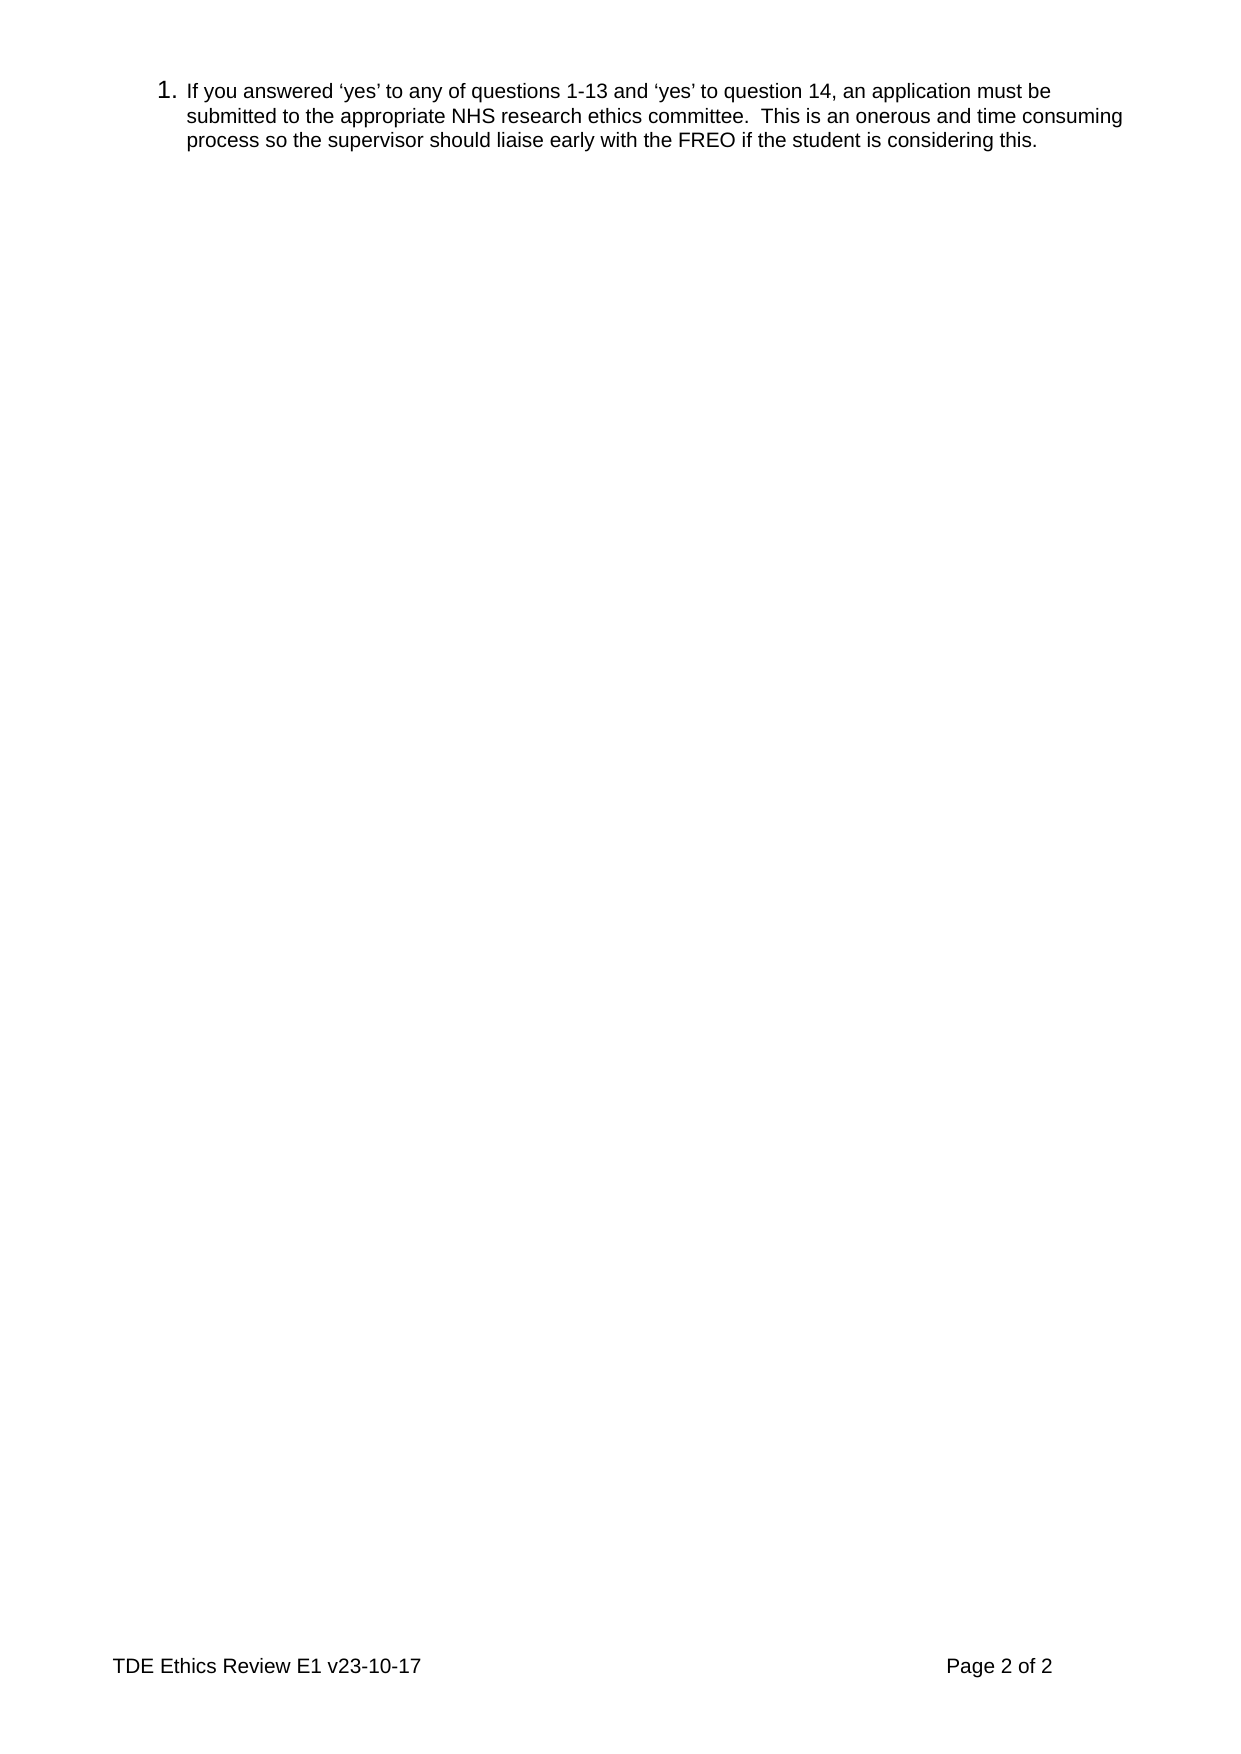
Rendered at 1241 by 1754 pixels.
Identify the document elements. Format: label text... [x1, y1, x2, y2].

list If you answered ‘yes’ to any of questions 1-13 and ‘yes’ to question 14, an application must be submitted to the appropriate NHS research ethics committee. This is an onerous and time consuming process so the supervisor should liaise early with the FREO if the student is considering this. [157, 75, 1128, 152]
